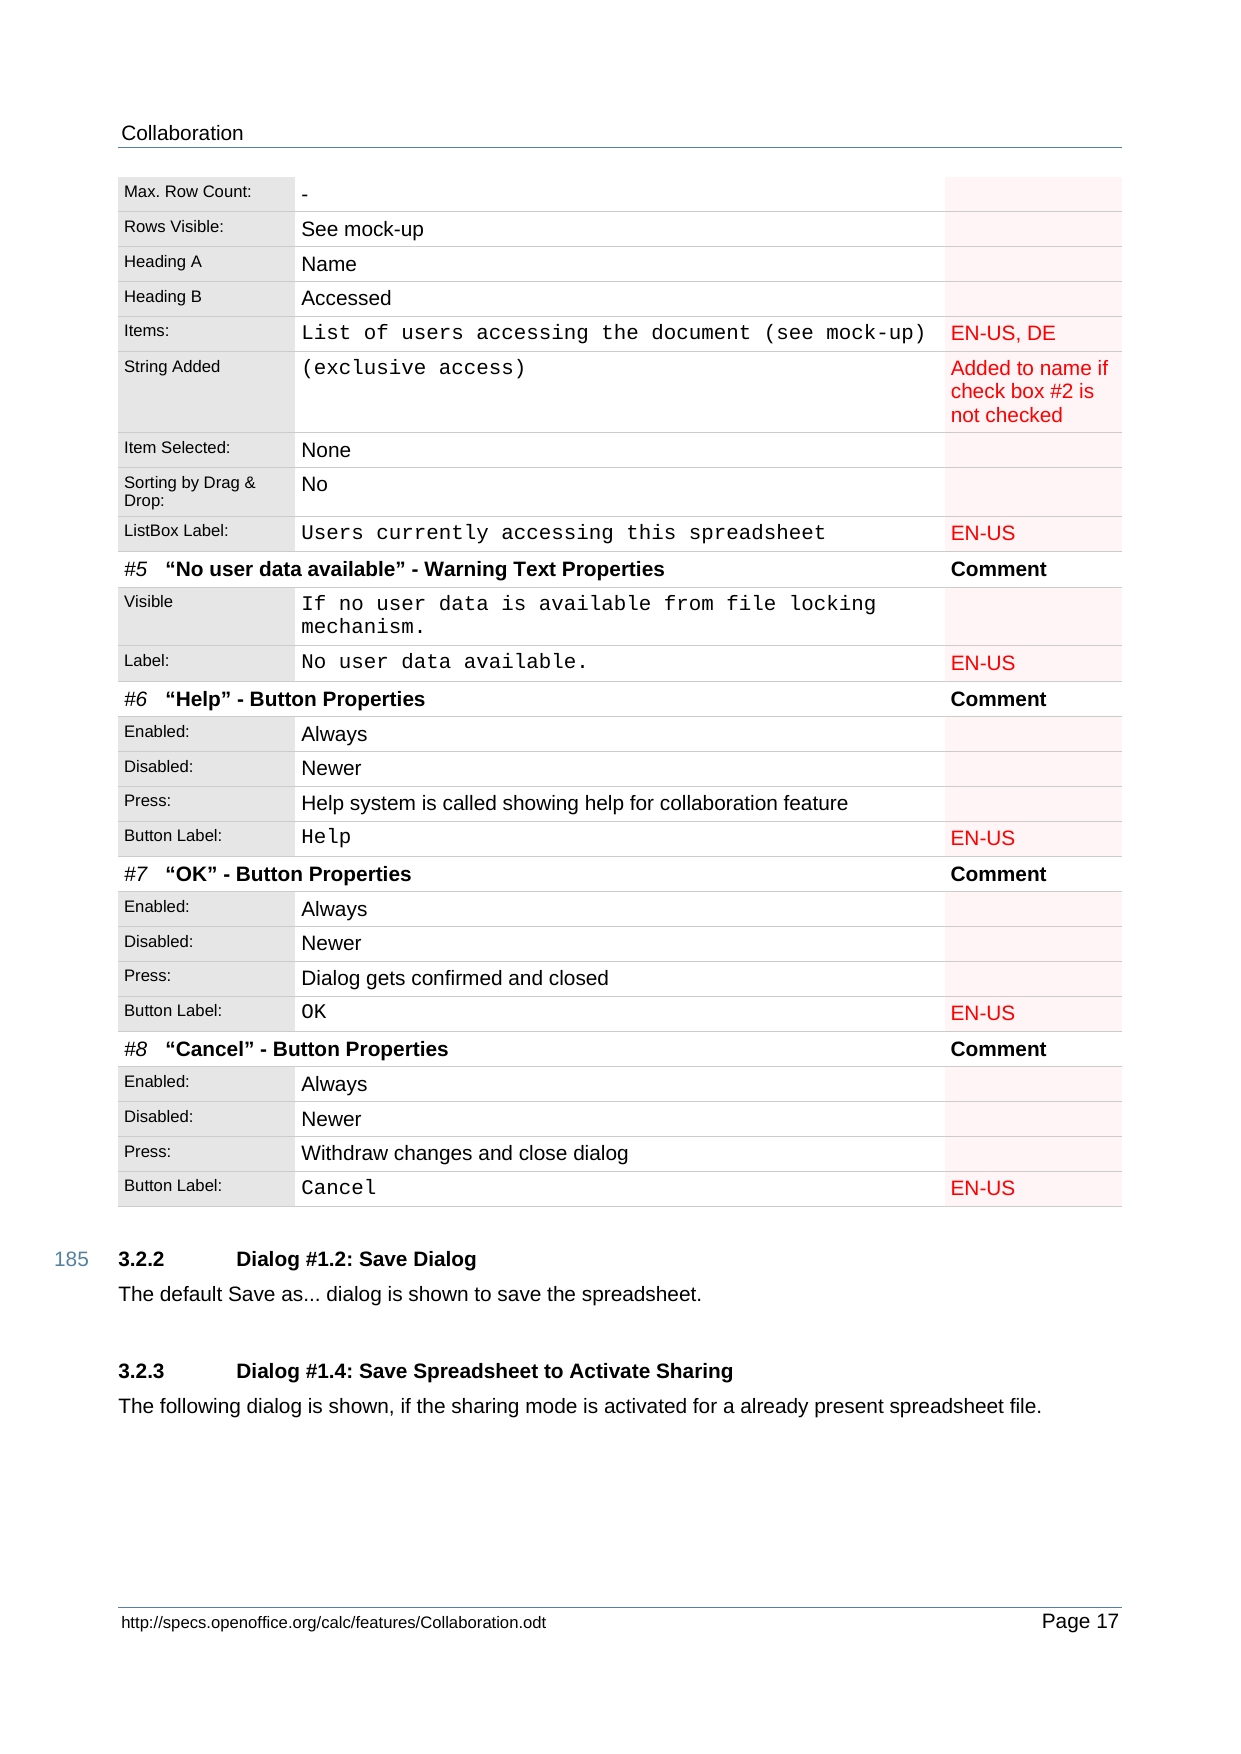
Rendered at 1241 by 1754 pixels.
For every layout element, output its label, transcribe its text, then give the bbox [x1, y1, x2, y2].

subtitle Dialog #1.2: Save Dialog [118, 1247, 1122, 1271]
text The following dialog is shown, if the sharing mode is activated for a already present spreadsheet file. [118, 1394, 1122, 1418]
table_cell Label: [118, 646, 295, 681]
table_cell Cancel [295, 1172, 945, 1206]
table_cell EN-US [945, 1172, 1122, 1206]
table_cell OK [295, 997, 945, 1031]
table_cell [945, 892, 1122, 926]
subtitle Dialog #1.4: Save Spreadsheet to Activate Sharing [118, 1359, 1122, 1383]
table_header Comment [945, 857, 1122, 891]
table_cell Button Label: [118, 822, 295, 856]
table_cell String Added [118, 352, 295, 432]
table_cell Press: [118, 787, 295, 821]
table_cell [945, 1102, 1122, 1136]
table_cell Newer [295, 1102, 945, 1136]
table_cell (exclusive access) [295, 352, 945, 432]
table_cell Always [295, 892, 945, 926]
table_cell ListBox Label: [118, 517, 295, 551]
table_cell [945, 247, 1122, 281]
table_cell None [295, 433, 945, 467]
table_cell Enabled: [118, 892, 295, 926]
table_cell Dialog gets confirmed and closed [295, 962, 945, 996]
table_cell - [295, 177, 945, 211]
table_cell If no user data is available from file locking mechanism. [295, 588, 945, 645]
table_cell Heading B [118, 282, 295, 316]
table_cell [945, 212, 1122, 246]
table_cell Max. Row Count: [118, 177, 295, 211]
table_cell See mock-up [295, 212, 945, 246]
table_cell Name [295, 247, 945, 281]
table_cell Press: [118, 1137, 295, 1171]
table_cell Disabled: [118, 752, 295, 786]
table_cell Rows Visible: [118, 212, 295, 246]
table_cell Always [295, 717, 945, 751]
table_cell Newer [295, 752, 945, 786]
table_cell [945, 1137, 1122, 1171]
table_cell EN-US [945, 822, 1122, 856]
table_cell [945, 282, 1122, 316]
table_cell [945, 468, 1122, 516]
table_cell Enabled: [118, 717, 295, 751]
table_cell Button Label: [118, 997, 295, 1031]
table_cell Always [295, 1067, 945, 1101]
table_cell Withdraw changes and close dialog [295, 1137, 945, 1171]
table_cell Disabled: [118, 1102, 295, 1136]
table_cell Press: [118, 962, 295, 996]
table_cell Item Selected: [118, 433, 295, 467]
text The default Save as... dialog is shown to save the spreadsheet. [118, 1282, 1122, 1306]
table_cell [945, 752, 1122, 786]
table_cell No user data available. [295, 646, 945, 681]
table_cell No [295, 468, 945, 516]
table_cell Help system is called showing help for collaboration feature [295, 787, 945, 821]
table_header “No user data available” - Warning Text Properties [118, 552, 945, 587]
table_cell Enabled: [118, 1067, 295, 1101]
table_header Comment [945, 552, 1122, 587]
table_cell [945, 177, 1122, 211]
table_cell Visible [118, 588, 295, 645]
table_cell [945, 1067, 1122, 1101]
table_cell Sorting by Drag & Drop: [118, 468, 295, 516]
table_header “Cancel” - Button Properties [118, 1032, 945, 1066]
table_cell Disabled: [118, 927, 295, 961]
table_header Comment [945, 1032, 1122, 1066]
table_cell EN-US [945, 517, 1122, 551]
table_cell Button Label: [118, 1172, 295, 1206]
table_cell [945, 962, 1122, 996]
table_cell [945, 717, 1122, 751]
table_header “OK” - Button Properties [118, 857, 945, 891]
table_header Comment [945, 682, 1122, 716]
table_cell List of users accessing the document (see mock-up) [295, 317, 945, 351]
table_cell Help [295, 822, 945, 856]
table_header “Help” - Button Properties [118, 682, 945, 716]
table_cell [945, 787, 1122, 821]
table_cell [945, 588, 1122, 645]
table_cell Newer [295, 927, 945, 961]
table_cell Accessed [295, 282, 945, 316]
table_cell [945, 927, 1122, 961]
table_cell EN-US [945, 646, 1122, 681]
table_cell EN-US [945, 997, 1122, 1031]
table_cell Items: [118, 317, 295, 351]
table_cell Users currently accessing this spreadsheet [295, 517, 945, 551]
table_cell Added to name if check box #2 is not checked [945, 352, 1122, 432]
table_cell Heading A [118, 247, 295, 281]
table_cell EN-US, DE [945, 317, 1122, 351]
table_cell [945, 433, 1122, 467]
